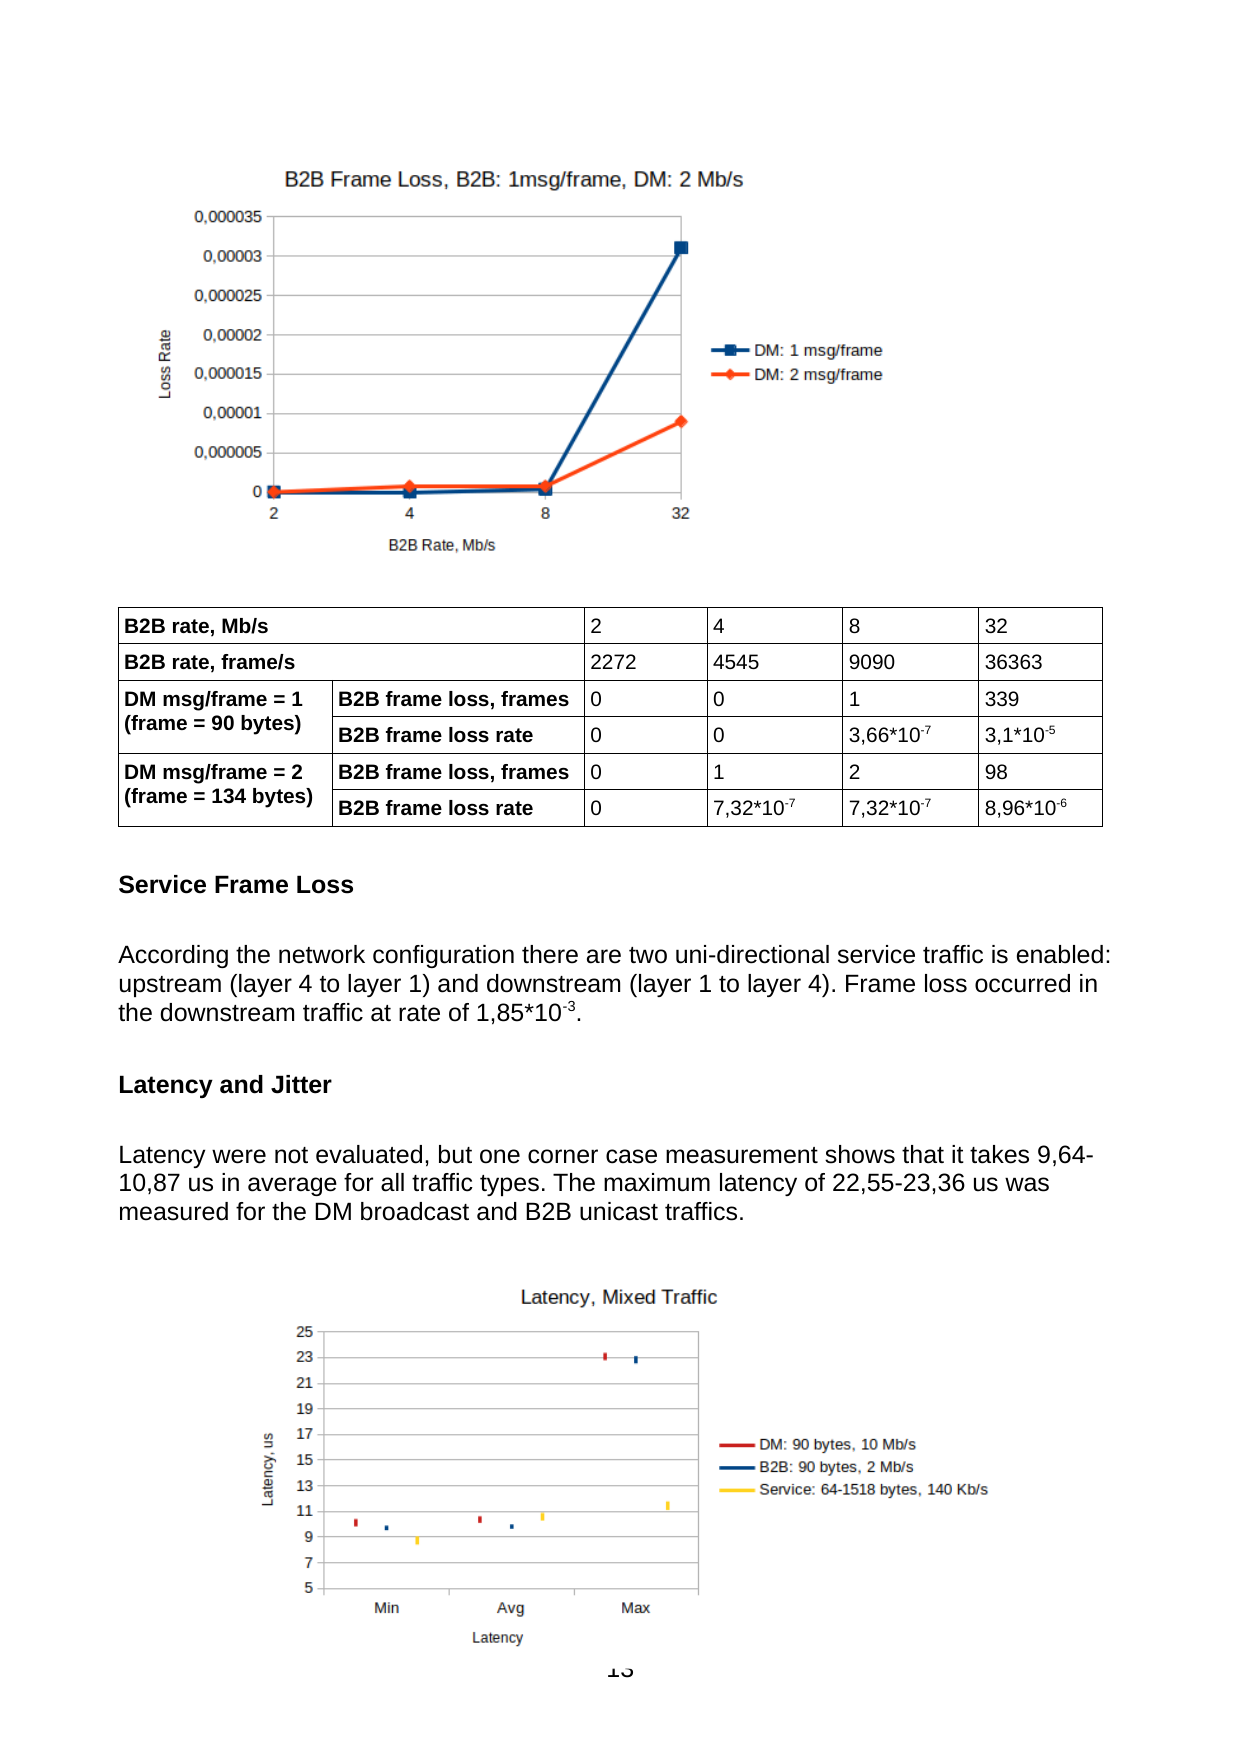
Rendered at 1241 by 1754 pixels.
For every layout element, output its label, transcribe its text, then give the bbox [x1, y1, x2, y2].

table_cell 36363 [979, 644, 1102, 680]
table_header B2B rate, Mb/s [119, 608, 584, 643]
table_cell 4545 [708, 644, 842, 680]
table_header 4 [708, 608, 842, 643]
table_cell B2B frame loss, frames [333, 681, 584, 716]
table_cell 9090 [843, 644, 978, 680]
table_cell 7,32*10-7 [708, 790, 842, 826]
table_cell 0 [585, 681, 707, 716]
table_cell 0 [708, 717, 842, 753]
table_cell 8,96*10-6 [979, 790, 1102, 826]
table_cell 0 [585, 717, 707, 753]
table_cell B2B frame loss rate [333, 790, 584, 826]
table_cell DM msg/frame = 2 (frame = 134 bytes) [119, 754, 332, 826]
table_cell 0 [708, 681, 842, 716]
table_cell 98 [979, 754, 1102, 789]
table_header 32 [979, 608, 1102, 643]
table_header 2 [585, 608, 707, 643]
table_cell 3,1*10-5 [979, 717, 1102, 753]
table_cell 2272 [585, 644, 707, 680]
table_cell 1 [843, 681, 978, 716]
table_header 8 [843, 608, 978, 643]
subtitle Service Frame Loss [118, 870, 1122, 899]
table_cell DM msg/frame = 1 (frame = 90 bytes) [119, 681, 332, 753]
subtitle Latency and Jitter [118, 1069, 1122, 1098]
table_cell 0 [585, 754, 707, 789]
table_cell 7,32*10-7 [843, 790, 978, 826]
picture [236, 1266, 1004, 1670]
text Latency were not evaluated, but one corner case measurement shows that it takes 9,64-10,87 us in average for all traffic types. The maximum latency of 22,55-23,36 us was measured for the DM broadcast and B2B unicast traffics. [118, 1139, 1122, 1226]
table_cell 339 [979, 681, 1102, 716]
picture [131, 147, 899, 580]
text According the network configuration there are two uni-directional service traffic is enabled: upstream (layer 4 to layer 1) and downstream (layer 1 to layer 4). Frame loss occurred in the downstream traffic at rate of 1,85*10-3. [118, 940, 1122, 1026]
table_cell 3,66*10-7 [843, 717, 978, 753]
table_cell 2 [843, 754, 978, 789]
table_cell B2B frame loss, frames [333, 754, 584, 789]
table_cell 1 [708, 754, 842, 789]
table_cell B2B rate, frame/s [119, 644, 584, 680]
table_cell B2B frame loss rate [333, 717, 584, 753]
table_cell 0 [585, 790, 707, 826]
